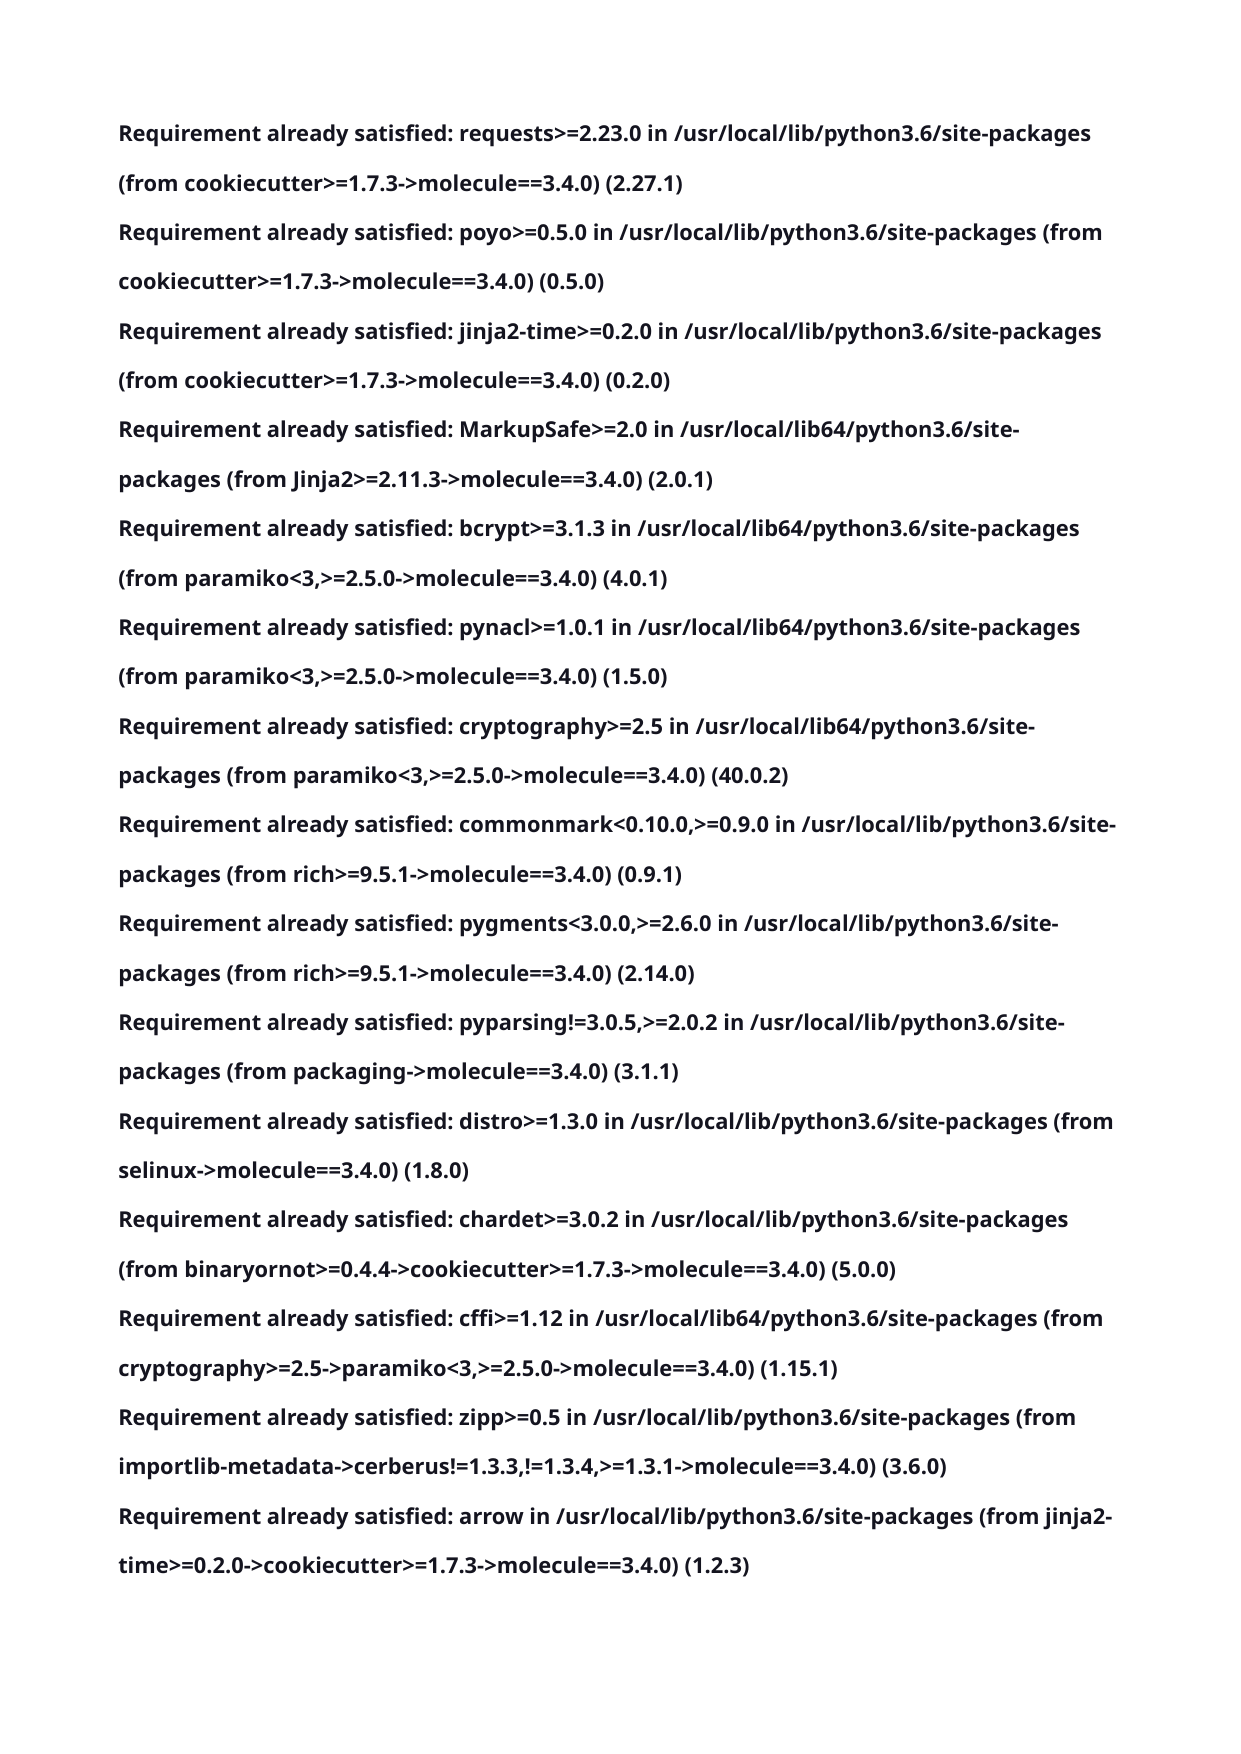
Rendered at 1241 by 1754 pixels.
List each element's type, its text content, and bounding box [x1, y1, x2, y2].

text Requirement already satisfied: cryptography>=2.5 in /usr/local/lib64/python3.6/site-packages (from paramiko<3,>=2.5.0->molecule==3.4.0) (40.0.2) [118, 711, 1122, 790]
text Requirement already satisfied: distro>=1.3.0 in /usr/local/lib/python3.6/site-packages (from selinux->molecule==3.4.0) (1.8.0) [118, 1106, 1122, 1185]
text Requirement already satisfied: pyparsing!=3.0.5,>=2.0.2 in /usr/local/lib/python3.6/site-packages (from packaging->molecule==3.4.0) (3.1.1) [118, 1007, 1122, 1086]
text Requirement already satisfied: pynacl>=1.0.1 in /usr/local/lib64/python3.6/site-packages (from paramiko<3,>=2.5.0->molecule==3.4.0) (1.5.0) [118, 612, 1122, 691]
text Requirement already satisfied: pygments<3.0.0,>=2.6.0 in /usr/local/lib/python3.6/site-packages (from rich>=9.5.1->molecule==3.4.0) (2.14.0) [118, 908, 1122, 987]
text Requirement already satisfied: zipp>=0.5 in /usr/local/lib/python3.6/site-packages (from importlib-metadata->cerberus!=1.3.3,!=1.3.4,>=1.3.1->molecule==3.4.0) (3.6.0) [118, 1402, 1122, 1481]
text Requirement already satisfied: requests>=2.23.0 in /usr/local/lib/python3.6/site-packages (from cookiecutter>=1.7.3->molecule==3.4.0) (2.27.1) [118, 118, 1122, 197]
text Requirement already satisfied: jinja2-time>=0.2.0 in /usr/local/lib/python3.6/site-packages (from cookiecutter>=1.7.3->molecule==3.4.0) (0.2.0) [118, 316, 1122, 395]
text Requirement already satisfied: commonmark<0.10.0,>=0.9.0 in /usr/local/lib/python3.6/site-packages (from rich>=9.5.1->molecule==3.4.0) (0.9.1) [118, 809, 1122, 888]
text Requirement already satisfied: cffi>=1.12 in /usr/local/lib64/python3.6/site-packages (from cryptography>=2.5->paramiko<3,>=2.5.0->molecule==3.4.0) (1.15.1) [118, 1303, 1122, 1382]
text Requirement already satisfied: MarkupSafe>=2.0 in /usr/local/lib64/python3.6/site-packages (from Jinja2>=2.11.3->molecule==3.4.0) (2.0.1) [118, 414, 1122, 493]
text Requirement already satisfied: chardet>=3.0.2 in /usr/local/lib/python3.6/site-packages (from binaryornot>=0.4.4->cookiecutter>=1.7.3->molecule==3.4.0) (5.0.0) [118, 1204, 1122, 1283]
text Requirement already satisfied: bcrypt>=3.1.3 in /usr/local/lib64/python3.6/site-packages (from paramiko<3,>=2.5.0->molecule==3.4.0) (4.0.1) [118, 513, 1122, 592]
text Requirement already satisfied: poyo>=0.5.0 in /usr/local/lib/python3.6/site-packages (from cookiecutter>=1.7.3->molecule==3.4.0) (0.5.0) [118, 217, 1122, 296]
text Requirement already satisfied: arrow in /usr/local/lib/python3.6/site-packages (from jinja2-time>=0.2.0->cookiecutter>=1.7.3->molecule==3.4.0) (1.2.3) [118, 1501, 1122, 1580]
